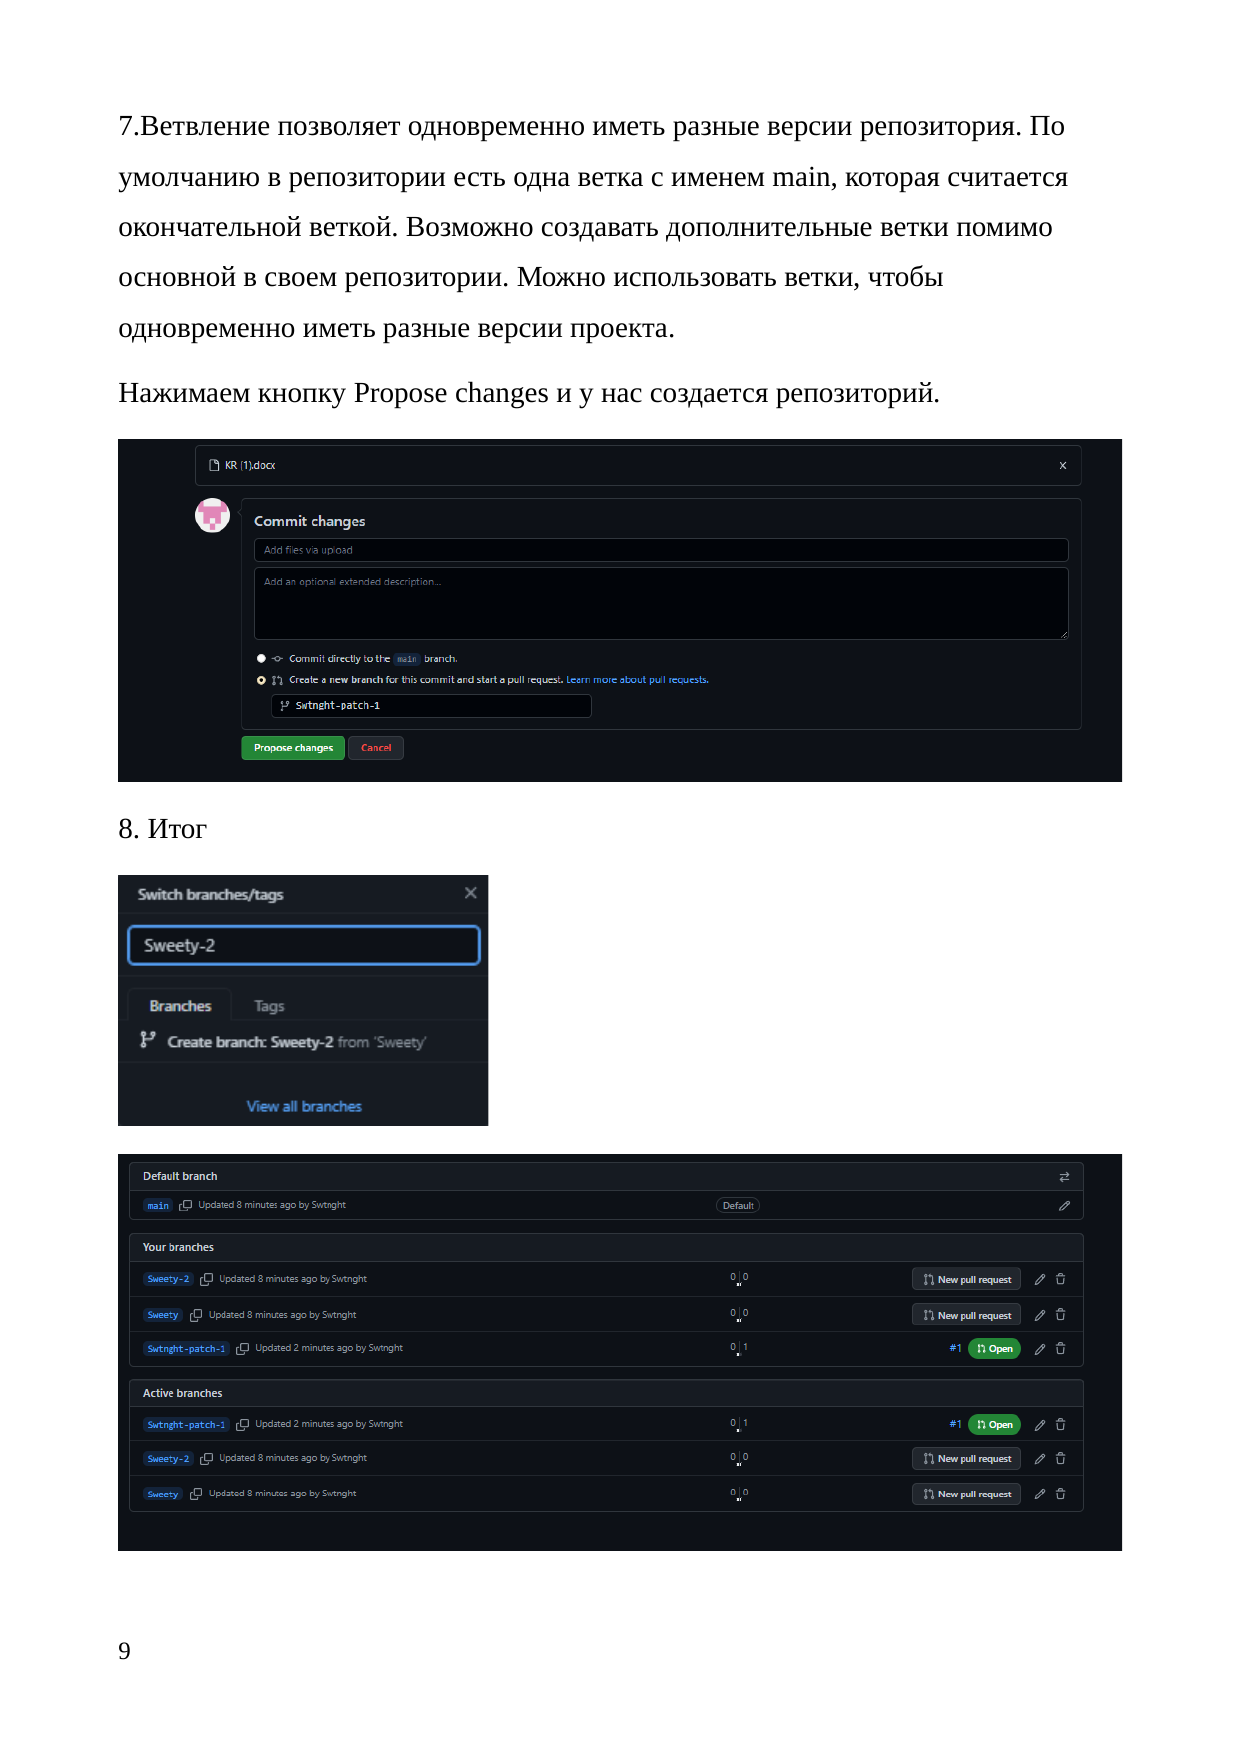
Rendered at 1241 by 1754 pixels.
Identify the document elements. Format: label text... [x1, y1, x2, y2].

text 7.Ветвление позволяет одновременно иметь разные версии репозитория. По умолчанию в репозитории есть одна ветка с именем main, которая считается окончательной веткой. Возможно создавать дополнительные ветки помимо основной в своем репозитории. Можно использовать ветки, чтобы одновременно иметь разные версии проекта. [118, 108, 1122, 343]
text Нажимаем кнопку Propose changes и у нас создается репозиторий. [118, 375, 1122, 408]
text 8. Итог [118, 811, 1122, 844]
